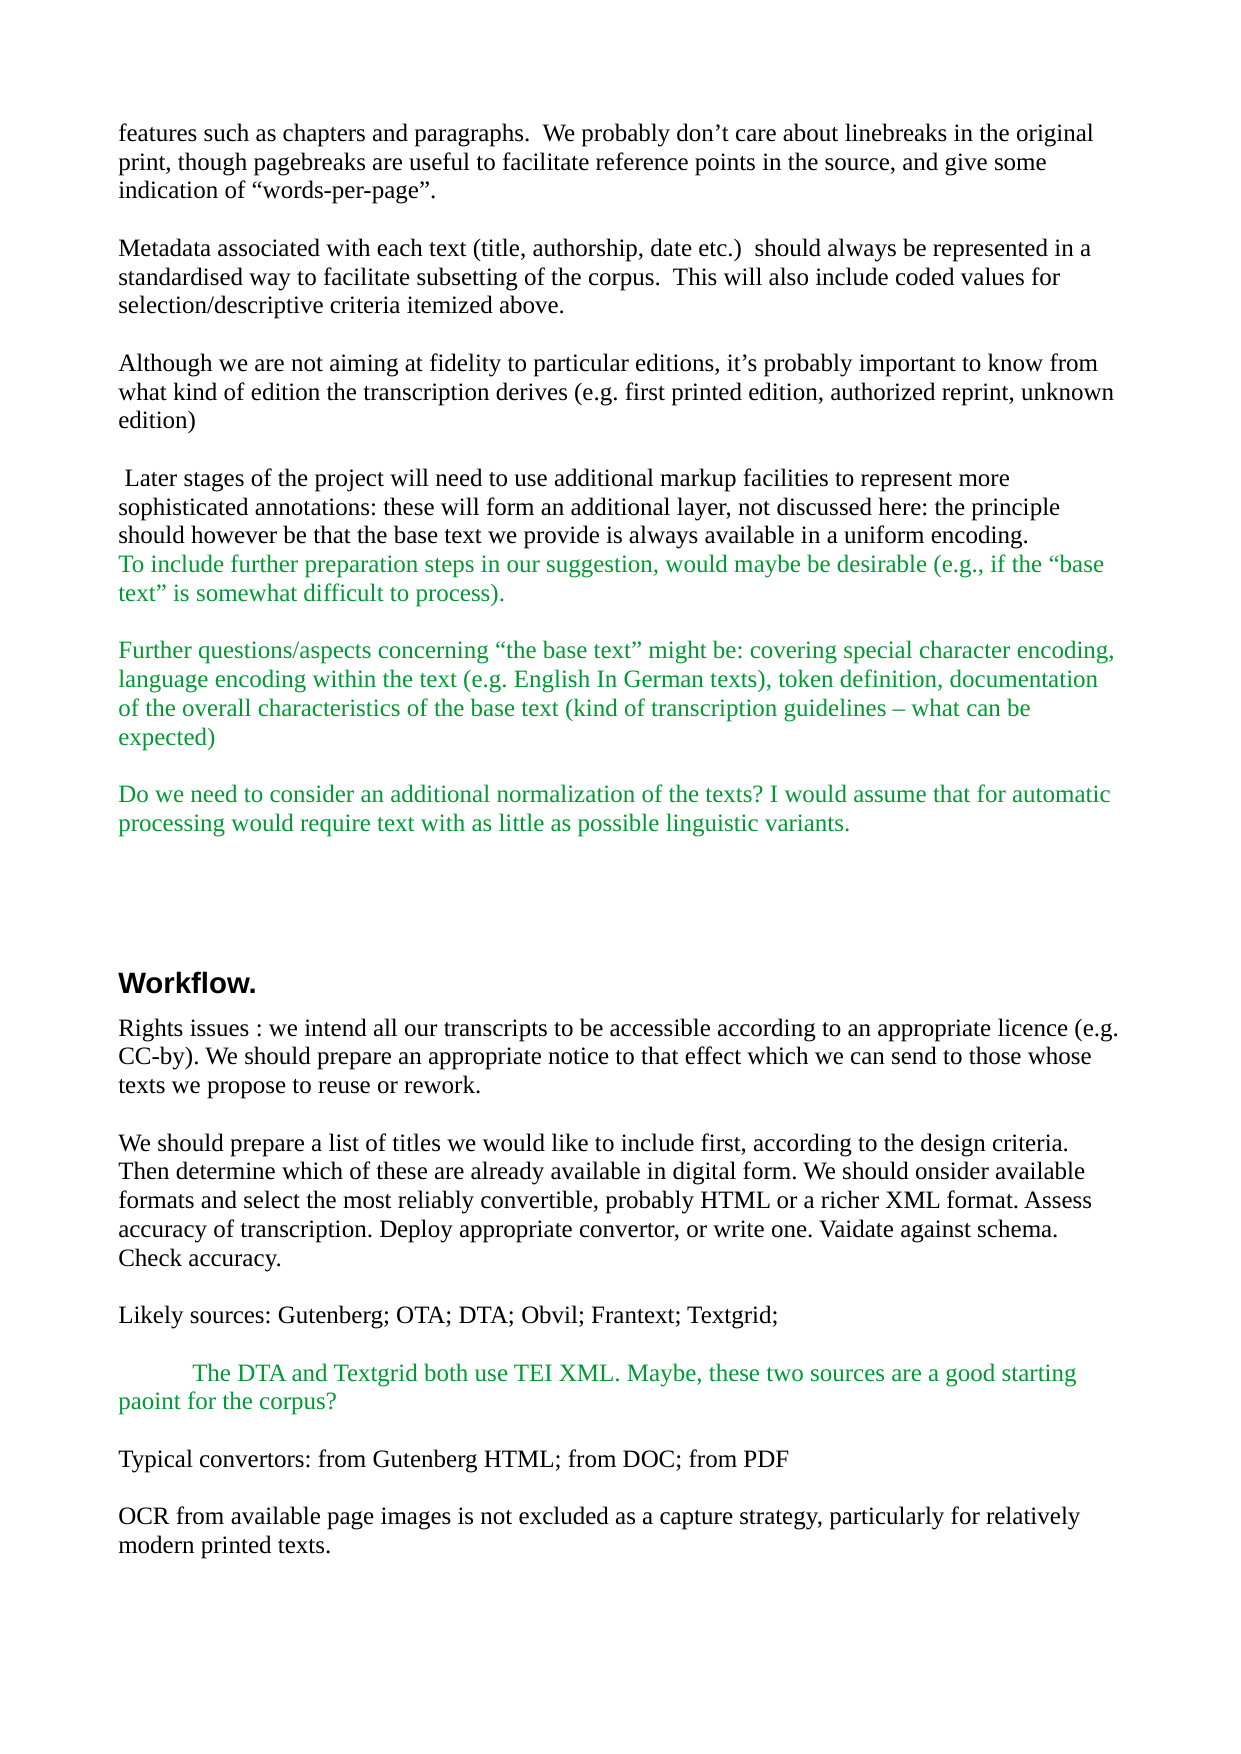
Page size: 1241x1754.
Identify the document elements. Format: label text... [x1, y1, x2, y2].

text OCR from available page images is not excluded as a capture strategy, particularly for relatively modern printed texts. [118, 1501, 1122, 1559]
text features such as chapters and paragraphs. We probably don’t care about linebreaks in the original print, though pagebreaks are useful to facilitate reference points in the source, and give some indication of “words-per-page”. [118, 118, 1122, 204]
text We should prepare a list of titles we would like to include first, according to the design criteria. Then determine which of these are already available in digital form. We should onsider available formats and select the most reliably convertible, probably HTML or a richer XML format. Assess accuracy of transcription. Deploy appropriate convertor, or write one. Vaidate against schema. Check accuracy. [118, 1128, 1122, 1271]
text Do we need to consider an additional normalization of the texts? I would assume that for automatic processing would require text with as little as possible linguistic variants. [118, 779, 1122, 837]
text Typical convertors: from Gutenberg HTML; from DOC; from PDF [118, 1444, 1122, 1473]
text To include further preparation steps in our suggestion, would maybe be desirable (e.g., if the “base text” is somewhat difficult to process). [118, 549, 1122, 607]
text Although we are not aiming at fidelity to particular editions, it’s probably important to know from what kind of edition the transcription derives (e.g. first printed edition, authorized reprint, unknown edition) [118, 348, 1122, 434]
text Metadata associated with each text (title, authorship, date etc.) should always be represented in a standardised way to facilitate subsetting of the corpus. This will also include coded values for selection/descriptive criteria itemized above. [118, 233, 1122, 319]
text Rights issues : we intend all our transcripts to be accessible according to an appropriate licence (e.g. CC-by). We should prepare an appropriate notice to that effect which we can send to those whose texts we propose to reuse or rework. [118, 1013, 1122, 1099]
text Later stages of the project will need to use additional markup facilities to represent more sophisticated annotations: these will form an additional layer, not discussed here: the principle should however be that the base text we provide is always available in a uniform encoding. [118, 463, 1122, 549]
subtitle Workflow. [118, 966, 1122, 1000]
text Further questions/aspects concerning “the base text” might be: covering special character encoding, language encoding within the text (e.g. English In German texts), token definition, documentation of the overall characteristics of the base text (kind of transcription guidelines – what can be expected) [118, 636, 1122, 751]
text Likely sources: Gutenberg; OTA; DTA; Obvil; Frantext; Textgrid; [118, 1300, 1122, 1329]
text The DTA and Textgrid both use TEI XML. Maybe, these two sources are a good starting paoint for the corpus? [118, 1358, 1122, 1415]
